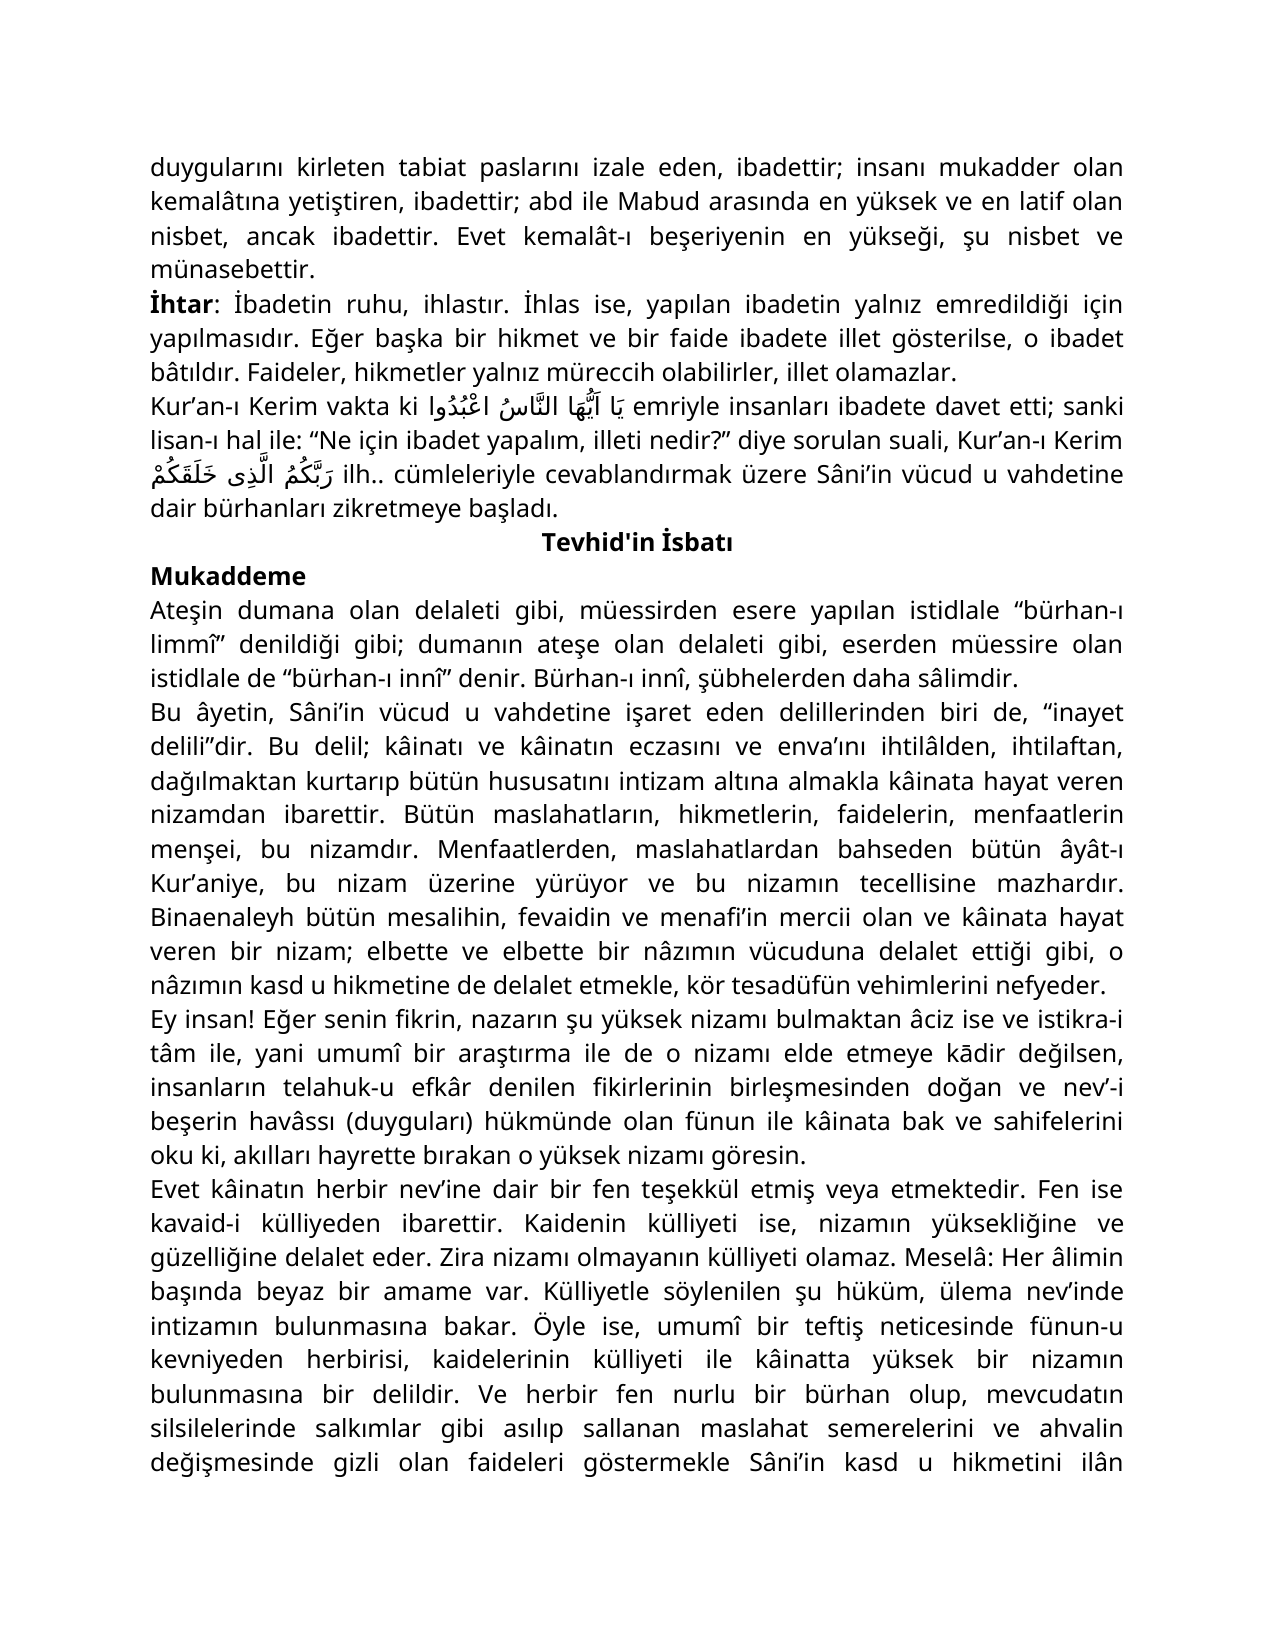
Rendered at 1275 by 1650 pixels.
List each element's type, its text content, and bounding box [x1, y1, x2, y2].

text duygularını kirleten tabiat paslarını izale eden, ibadettir; insanı mukadder olan kemalâtına yetiştiren, ibadettir; abd ile Mabud arasında en yüksek ve en latif olan nisbet, ancak ibadettir. Evet kemalât-ı beşeriyenin en yükseği, şu nisbet ve münasebettir. [150, 150, 1125, 286]
text Evet kâinatın herbir nev’ine dair bir fen teşekkül etmiş veya etmektedir. Fen ise kavaid-i külliyeden ibarettir. Kaidenin külliyeti ise, nizamın yüksekliğine ve güzelliğine delalet eder. Zira nizamı olmayanın külliyeti olamaz. Meselâ: Her âlimin başında beyaz bir amame var. Külliyetle söylenilen şu hüküm, ülema nev’inde intizamın bulunmasına bakar. Öyle ise, umumî bir teftiş neticesinde fünun-u kevniyeden herbirisi, kaidelerinin külliyeti ile kâinatta yüksek bir nizamın bulunmasına bir delildir. Ve herbir fen nurlu bir bürhan olup, mevcudatın silsilelerinde salkımlar gibi asılıp sallanan maslahat semerelerini ve ahvalin değişmesinde gizli olan faideleri göstermekle Sâni’in kasd u hikmetini ilân [150, 1172, 1125, 1478]
text İhtar: İbadetin ruhu, ihlastır. İhlas ise, yapılan ibadetin yalnız emredildiği için yapılmasıdır. Eğer başka bir hikmet ve bir faide ibadete illet gösterilse, o ibadet bâtıldır. Faideler, hikmetler yalnız müreccih olabilirler, illet olamazlar. [150, 286, 1125, 388]
subtitle Tevhid'in İsbatı [150, 525, 1125, 559]
text Mukaddeme [150, 559, 1125, 593]
text Kur’an-ı Kerim vakta ki يَا اَيُّهَا النَّاسُ اعْبُدُوا emriyle insanları ibadete davet etti; sanki lisan-ı hal ile: “Ne için ibadet yapalım, illeti nedir?” diye sorulan suali, Kur’an-ı Kerim رَبَّكُمُ الَّذِى خَلَقَكُمْ ilh.. cümleleriyle cevablandırmak üzere Sâni’in vücud u vahdetine dair bürhanları zikretmeye başladı. [150, 388, 1125, 525]
text Ey insan! Eğer senin fikrin, nazarın şu yüksek nizamı bulmaktan âciz ise ve istikra-i tâm ile, yani umumî bir araştırma ile de o nizamı elde etmeye kādir değilsen, insanların telahuk-u efkâr denilen fikirlerinin birleşmesinden doğan ve nev’-i beşerin havâssı (duyguları) hükmünde olan fünun ile kâinata bak ve sahifelerini oku ki, akılları hayrette bırakan o yüksek nizamı göresin. [150, 1002, 1125, 1172]
text Ateşin dumana olan delaleti gibi, müessirden esere yapılan istidlale “bürhan-ı limmî” denildiği gibi; dumanın ateşe olan delaleti gibi, eserden müessire olan istidlale de “bürhan-ı innî” denir. Bürhan-ı innî, şübhelerden daha sâlimdir. [150, 593, 1125, 695]
text Bu âyetin, Sâni’in vücud u vahdetine işaret eden delillerinden biri de, “inayet delili”dir. Bu delil; kâinatı ve kâinatın eczasını ve enva’ını ihtilâlden, ihtilaftan, dağılmaktan kurtarıp bütün hususatını intizam altına almakla kâinata hayat veren nizamdan ibarettir. Bütün maslahatların, hikmetlerin, faidelerin, menfaatlerin menşei, bu nizamdır. Menfaatlerden, maslahatlardan bahseden bütün âyât-ı Kur’aniye, bu nizam üzerine yürüyor ve bu nizamın tecellisine mazhardır. Binaenaleyh bütün mesalihin, fevaidin ve menafi’in mercii olan ve kâinata hayat veren bir nizam; elbette ve elbette bir nâzımın vücuduna delalet ettiği gibi, o nâzımın kasd u hikmetine de delalet etmekle, kör tesadüfün vehimlerini nefyeder. [150, 695, 1125, 1002]
